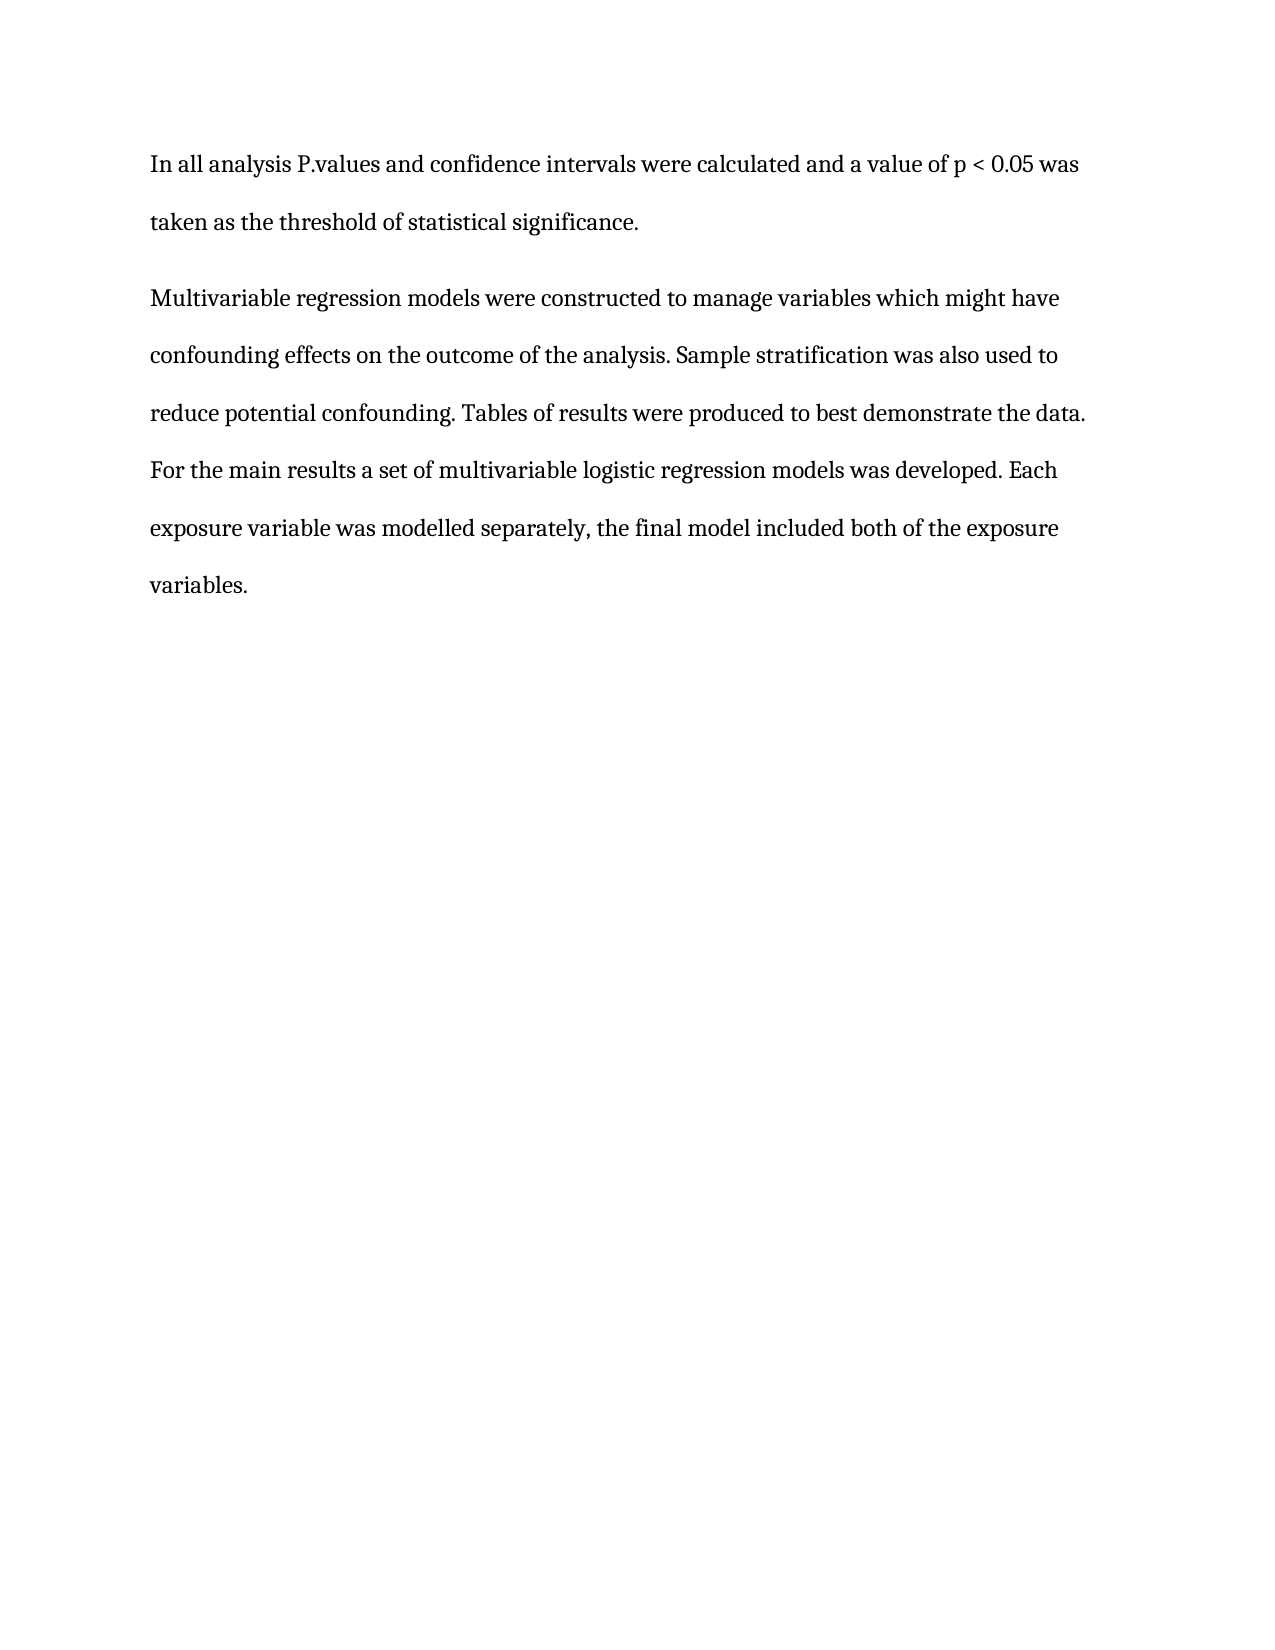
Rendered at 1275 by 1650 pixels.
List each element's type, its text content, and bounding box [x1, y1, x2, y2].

text Multivariable regression models were constructed to manage variables which might have confounding effects on the outcome of the analysis. Sample stratification was also used to reduce potential confounding. Tables of results were produced to best demonstrate the data. For the main results a set of multivariable logistic regression models was developed. Each exposure variable was modelled separately, the final model included both of the exposure variables. [150, 284, 1125, 600]
text In all analysis P.values and confidence intervals were calculated and a value of p < 0.05 was taken as the threshold of statistical significance. [150, 150, 1125, 236]
